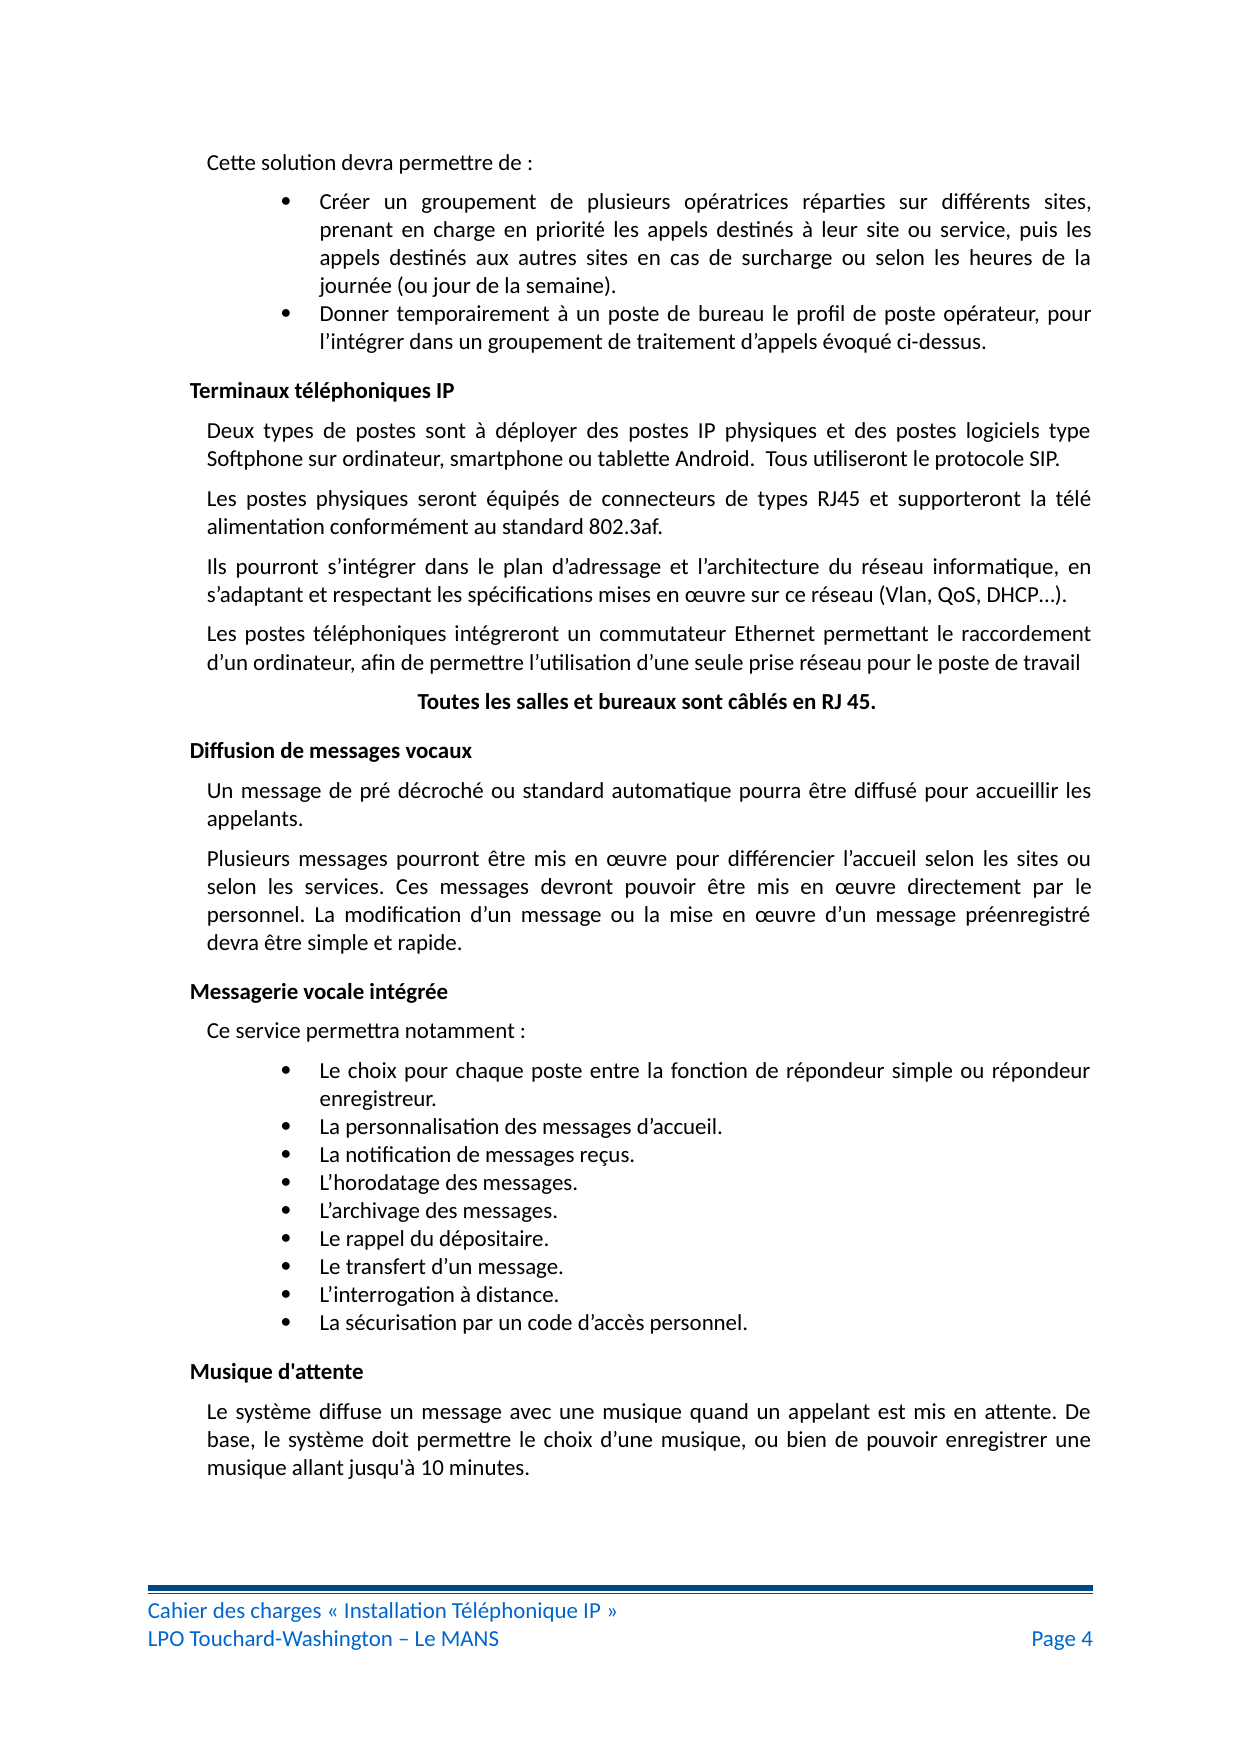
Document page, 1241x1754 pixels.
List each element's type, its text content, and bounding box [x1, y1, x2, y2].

text Les postes téléphoniques intégreront un commutateur Ethernet permettant le raccordement d’un ordinateur, afin de permettre l’utilisation d’une seule prise réseau pour le poste de travail [207, 619, 1093, 676]
list Donner temporairement à un poste de bureau le profil de poste opérateur, pour l’intégrer dans un groupement de traitement d’appels évoqué ci-dessus. [282, 299, 1093, 356]
text Cette solution devra permettre de : [207, 148, 1093, 176]
subtitle Messagerie vocale intégrée [189, 977, 1093, 1005]
list L’horodatage des messages. [282, 1168, 1093, 1196]
text Ce service permettra notamment : [207, 1017, 1093, 1044]
subtitle Diffusion de messages vocaux [189, 736, 1093, 764]
text Le système diffuse un message avec une musique quand un appelant est mis en attente. De base, le système doit permettre le choix d’une musique, ou bien de pouvoir enregistrer une musique allant jusqu'à 10 minutes. [207, 1397, 1093, 1481]
subtitle Musique d'attente [189, 1357, 1093, 1385]
list Le choix pour chaque poste entre la fonction de répondeur simple ou répondeur enregistreur. [282, 1056, 1093, 1112]
text Plusieurs messages pourront être mis en œuvre pour différencier l’accueil selon les sites ou selon les services. Ces messages devront pouvoir être mis en œuvre directement par le personnel. La modification d’un message ou la mise en œuvre d’un message préenregistré devra être simple et rapide. [207, 844, 1093, 956]
list La personnalisation des messages d’accueil. [282, 1112, 1093, 1140]
list Créer un groupement de plusieurs opératrices réparties sur différents sites, prenant en charge en priorité les appels destinés à leur site ou service, puis les appels destinés aux autres sites en cas de surcharge ou selon les heures de la journée (ou jour de la semaine). [282, 187, 1093, 299]
list L’archivage des messages. [282, 1196, 1093, 1224]
text Un message de pré décroché ou standard automatique pourra être diffusé pour accueillir les appelants. [207, 776, 1093, 832]
subtitle Terminaux téléphoniques IP [189, 376, 1093, 404]
list La sécurisation par un code d’accès personnel. [282, 1308, 1093, 1337]
list Le transfert d’un message. [282, 1252, 1093, 1281]
list L’interrogation à distance. [282, 1281, 1093, 1308]
text Deux types de postes sont à déployer des postes IP physiques et des postes logiciels type Softphone sur ordinateur, smartphone ou tablette Android. Tous utiliseront le protocole SIP. [207, 416, 1093, 472]
text Toutes les salles et bureaux sont câblés en RJ 45. [207, 687, 1093, 715]
text Ils pourront s’intégrer dans le plan d’adressage et l’architecture du réseau informatique, en s’adaptant et respectant les spécifications mises en œuvre sur ce réseau (Vlan, QoS, DHCP…). [207, 552, 1093, 608]
text Les postes physiques seront équipés de connecteurs de types RJ45 et supporteront la télé alimentation conformément au standard 802.3af. [207, 484, 1093, 540]
list La notification de messages reçus. [282, 1140, 1093, 1168]
list Le rappel du dépositaire. [282, 1224, 1093, 1252]
